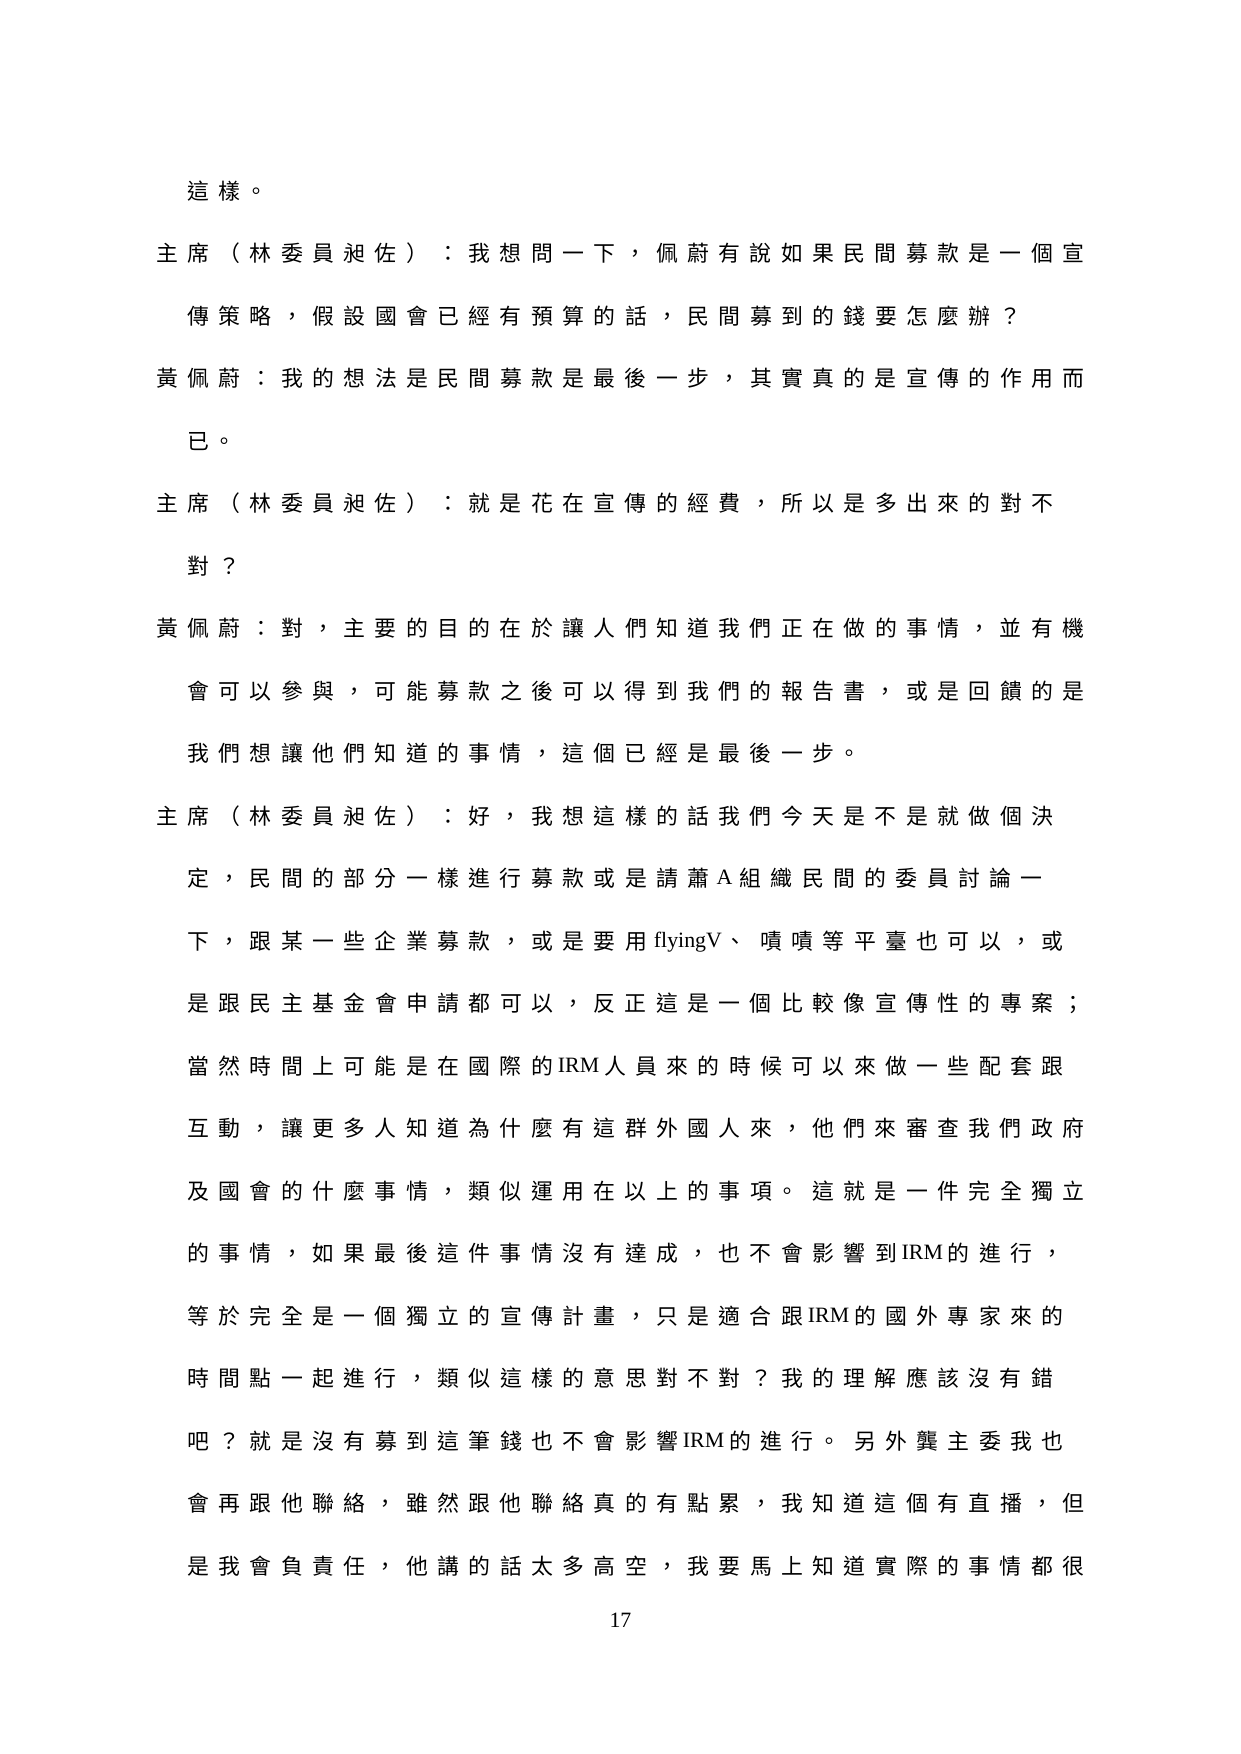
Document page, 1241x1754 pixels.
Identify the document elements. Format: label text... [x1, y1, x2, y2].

text 黃佩蔚：對，主要的目的在於讓人們知道我們正在做的事情，並有機會可以參與，可能募款之後可以得到我們的報告書，或是回饋的是我們想讓他們知道的事情，這個已經是最後一步。 [151, 596, 1089, 783]
text 主席（林委員昶佐）：好，我想這樣的話我們今天是不是就做個決定，民間的部分一樣進行募款或是請蕭A組織民間的委員討論一下，跟某一些企業募款，或是要用flyingV、嘖嘖等平臺也可以，或是跟民主基金會申請都可以，反正這是一個比較像宣傳性的專案；當然時間上可能是在國際的IRM人員來的時候可以來做一些配套跟互動，讓更多人知道為什麼有這群外國人來，他們來審查我們政府及國會的什麼事情，類似運用在以上的事項。這就是一件完全獨立的事情，如果最後這件事情沒有達成，也不會影響到IRM的進行，等於完全是一個獨立的宣傳計畫，只是適合跟IRM的國外專家來的時間點一起進行，類似這樣的意思對不對？我的理解應該沒有錯吧？就是沒有募到這筆錢也不會影響IRM的進行。另外龔主委我也會再跟他聯絡，雖然跟他聯絡真的有點累，我知道這個有直播，但是我會負責任，他講的話太多高空，我要馬上知道實際的事情都很 [151, 783, 1089, 1596]
text 主席（林委員昶佐）：就是花在宣傳的經費，所以是多出來的對不對？ [151, 471, 1089, 596]
text 黃佩蔚：我的想法是民間募款是最後一步，其實真的是宣傳的作用而已。 [151, 346, 1089, 471]
text 主席（林委員昶佐）：我想問一下，佩蔚有說如果民間募款是一個宣傳策略，假設國會已經有預算的話，民間募到的錢要怎麼辦？ [151, 221, 1089, 346]
text 這樣。 [151, 158, 1089, 221]
